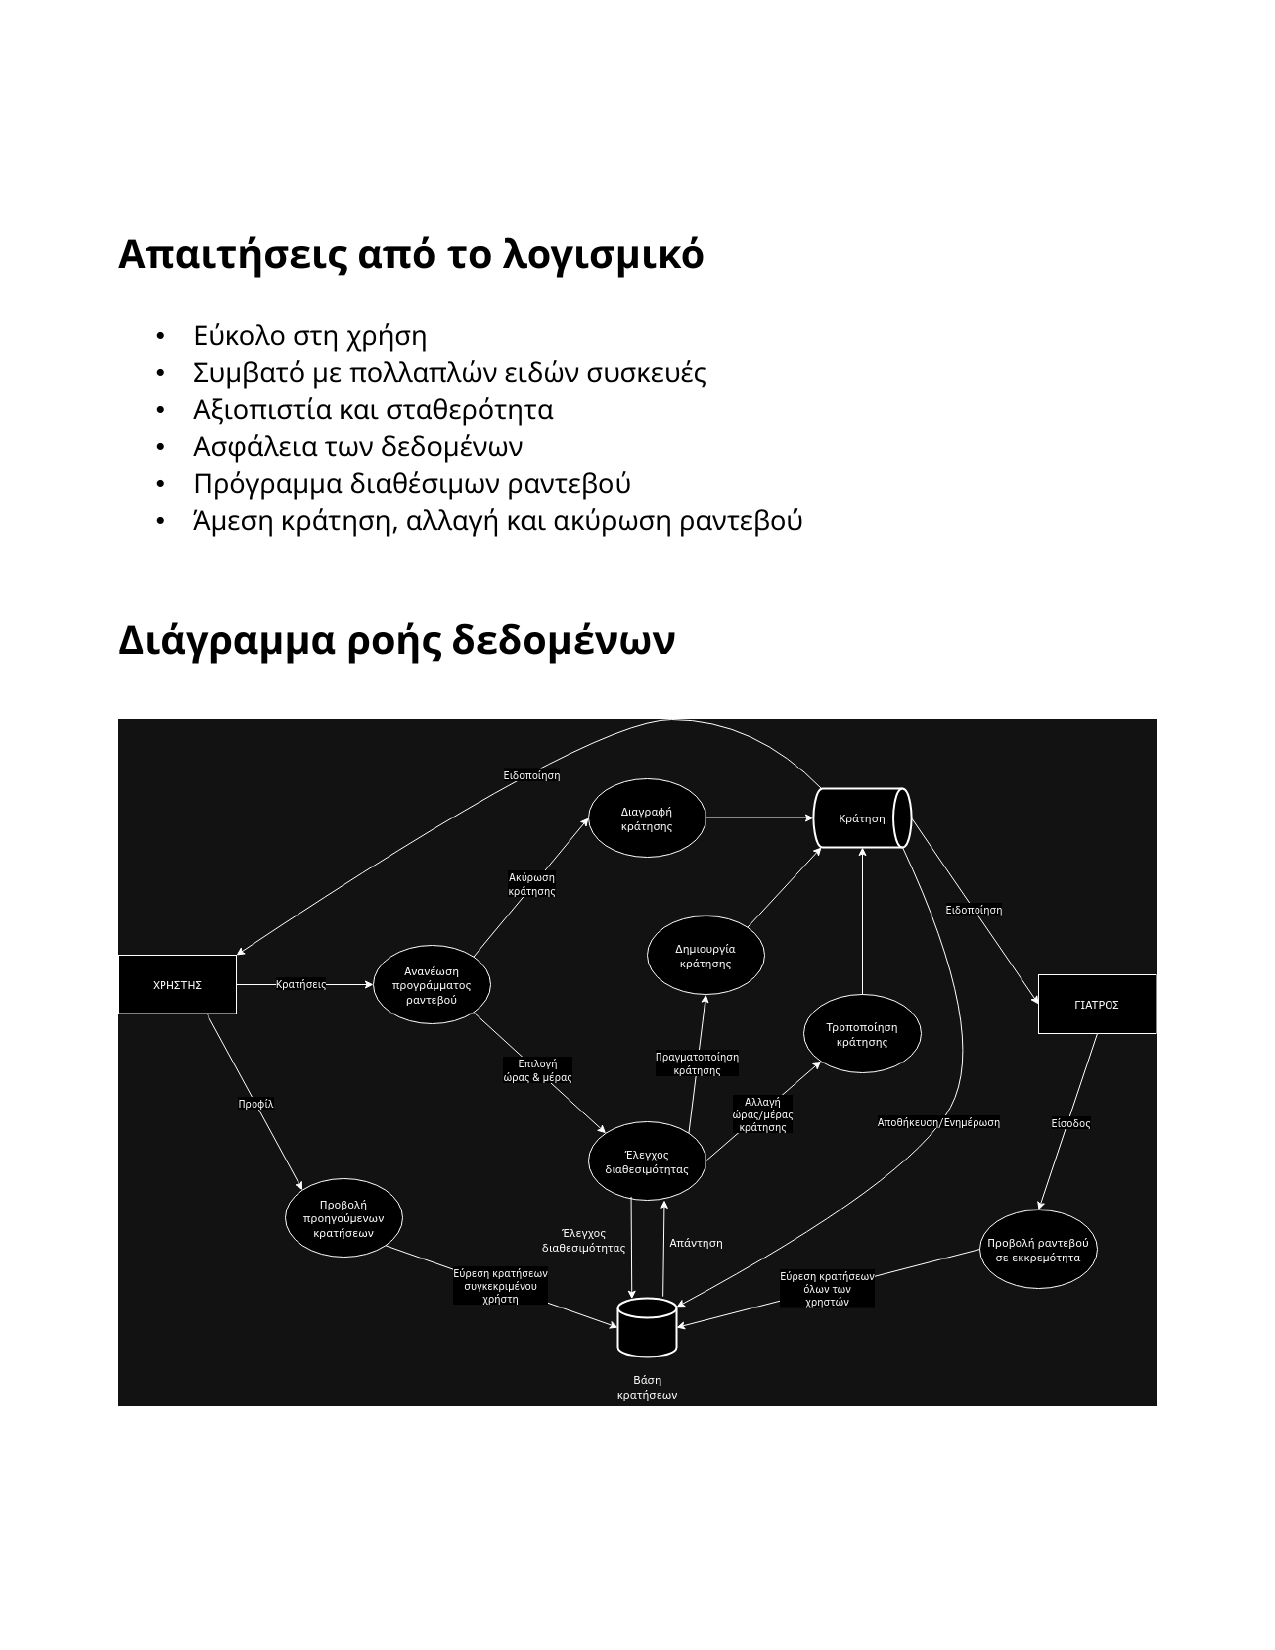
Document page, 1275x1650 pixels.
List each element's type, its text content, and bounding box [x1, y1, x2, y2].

list Συμβατό με πολλαπλών ειδών συσκευές [156, 354, 1157, 391]
list Άμεση κράτηση, αλλαγή και ακύρωση ραντεβού [156, 501, 1157, 538]
picture [118, 719, 1157, 1406]
text Απαιτήσεις από το λογισμικό [118, 226, 1157, 280]
list Αξιοπιστία και σταθερότητα [156, 391, 1157, 427]
list Ασφάλεια των δεδομένων [156, 427, 1157, 464]
list Εύκολο στη χρήση [156, 317, 1157, 354]
text Διάγραμμα ροής δεδομένων [118, 612, 1157, 666]
list Πρόγραμμα διαθέσιμων ραντεβού [156, 464, 1157, 501]
